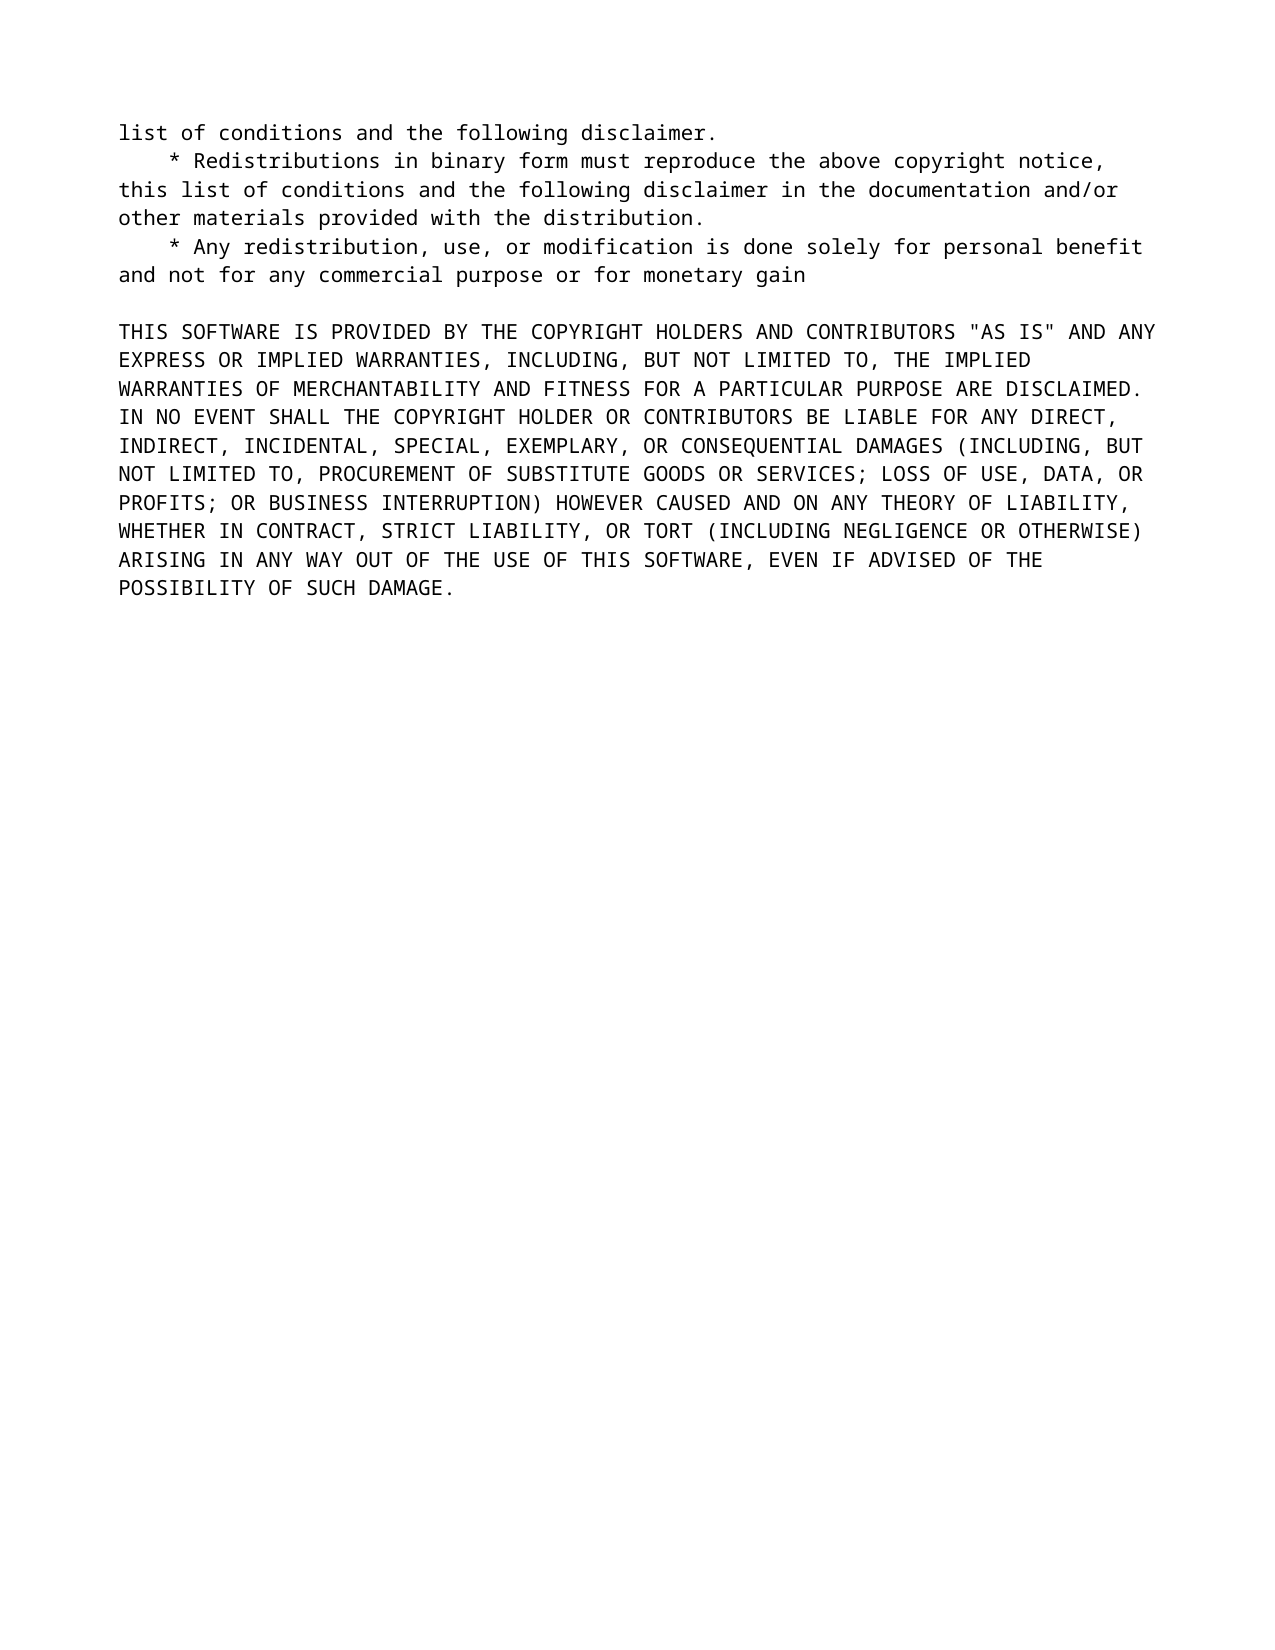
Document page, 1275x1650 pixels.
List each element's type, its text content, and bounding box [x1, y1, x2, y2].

text * Any redistribution, use, or modification is done solely for personal benefit and not for any commercial purpose or for monetary gain [118, 232, 1157, 289]
text THIS SOFTWARE IS PROVIDED BY THE COPYRIGHT HOLDERS AND CONTRIBUTORS "AS IS" AND ANY EXPRESS OR IMPLIED WARRANTIES, INCLUDING, BUT NOT LIMITED TO, THE IMPLIED WARRANTIES OF MERCHANTABILITY AND FITNESS FOR A PARTICULAR PURPOSE ARE DISCLAIMED. IN NO EVENT SHALL THE COPYRIGHT HOLDER OR CONTRIBUTORS BE LIABLE FOR ANY DIRECT, INDIRECT, INCIDENTAL, SPECIAL, EXEMPLARY, OR CONSEQUENTIAL DAMAGES (INCLUDING, BUT NOT LIMITED TO, PROCUREMENT OF SUBSTITUTE GOODS OR SERVICES; LOSS OF USE, DATA, OR PROFITS; OR BUSINESS INTERRUPTION) HOWEVER CAUSED AND ON ANY THEORY OF LIABILITY, WHETHER IN CONTRACT, STRICT LIABILITY, OR TORT (INCLUDING NEGLIGENCE OR OTHERWISE) ARISING IN ANY WAY OUT OF THE USE OF THIS SOFTWARE, EVEN IF ADVISED OF THE POSSIBILITY OF SUCH DAMAGE. [118, 317, 1157, 602]
text list of conditions and the following disclaimer. [118, 118, 1157, 147]
text * Redistributions in binary form must reproduce the above copyright notice, this list of conditions and the following disclaimer in the documentation and/or other materials provided with the distribution. [118, 147, 1157, 232]
